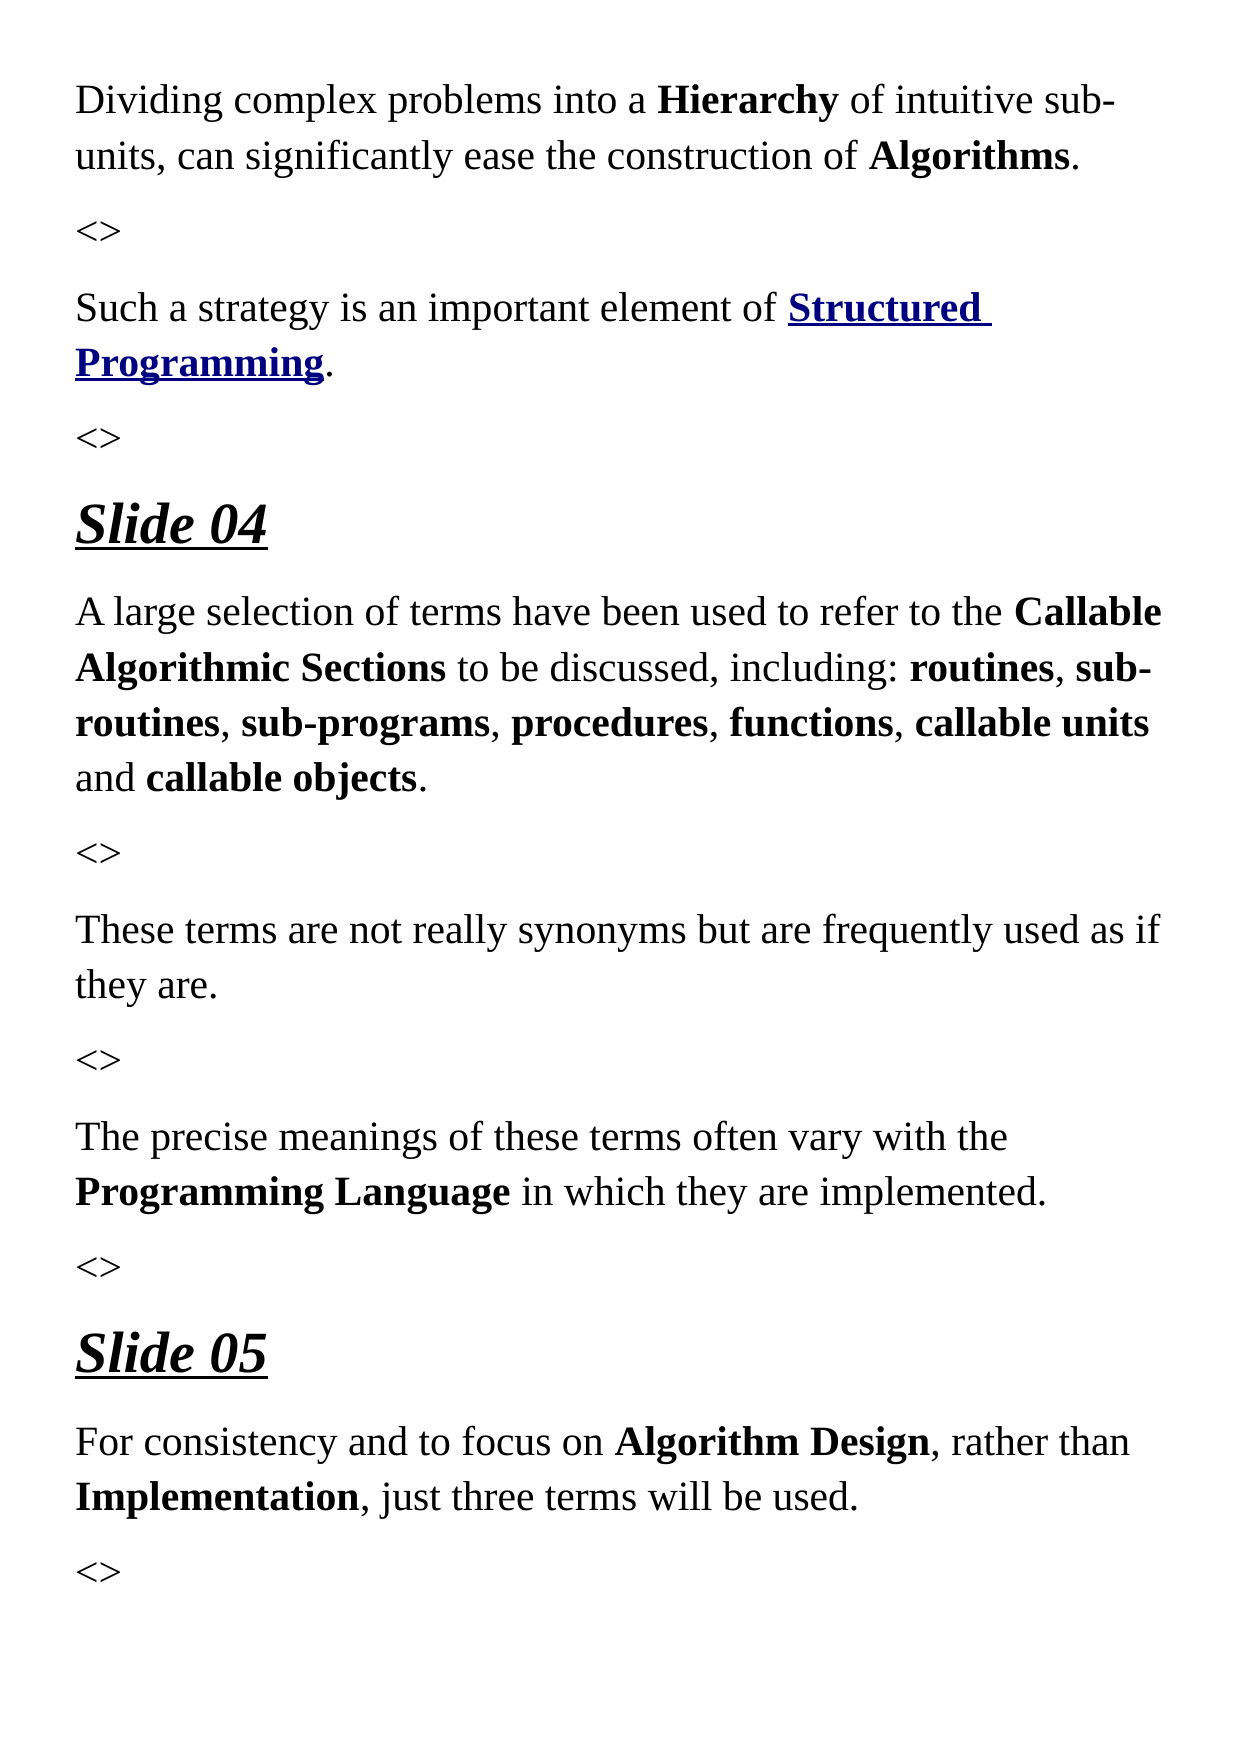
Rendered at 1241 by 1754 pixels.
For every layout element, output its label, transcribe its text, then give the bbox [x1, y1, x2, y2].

text <> [75, 1035, 1165, 1083]
text Slide 05 [75, 1318, 1165, 1385]
text <> [75, 828, 1165, 876]
text Such a strategy is an important element of Structured Programming. [75, 282, 1165, 385]
text <> [75, 413, 1165, 461]
text The precise meanings of these terms often vary with the Programming Language in which they are implemented. [75, 1111, 1165, 1214]
text Dividing complex problems into a Hierarchy of intuitive sub-units, can significantly ease the construction of Algorithms. [75, 75, 1165, 178]
text Slide 04 [75, 489, 1165, 556]
text For consistency and to focus on Algorithm Design, rather than Implementation, just three terms will be used. [75, 1416, 1165, 1519]
text A large selection of terms have been used to refer to the Callable Algorithmic Sections to be discussed, including: routines, sub-routines, sub-programs, procedures, functions, callable units and callable objects. [75, 587, 1165, 800]
text <> [75, 206, 1165, 254]
text <> [75, 1242, 1165, 1290]
text <> [75, 1547, 1165, 1595]
text These terms are not really synonyms but are frequently used as if they are. [75, 904, 1165, 1007]
